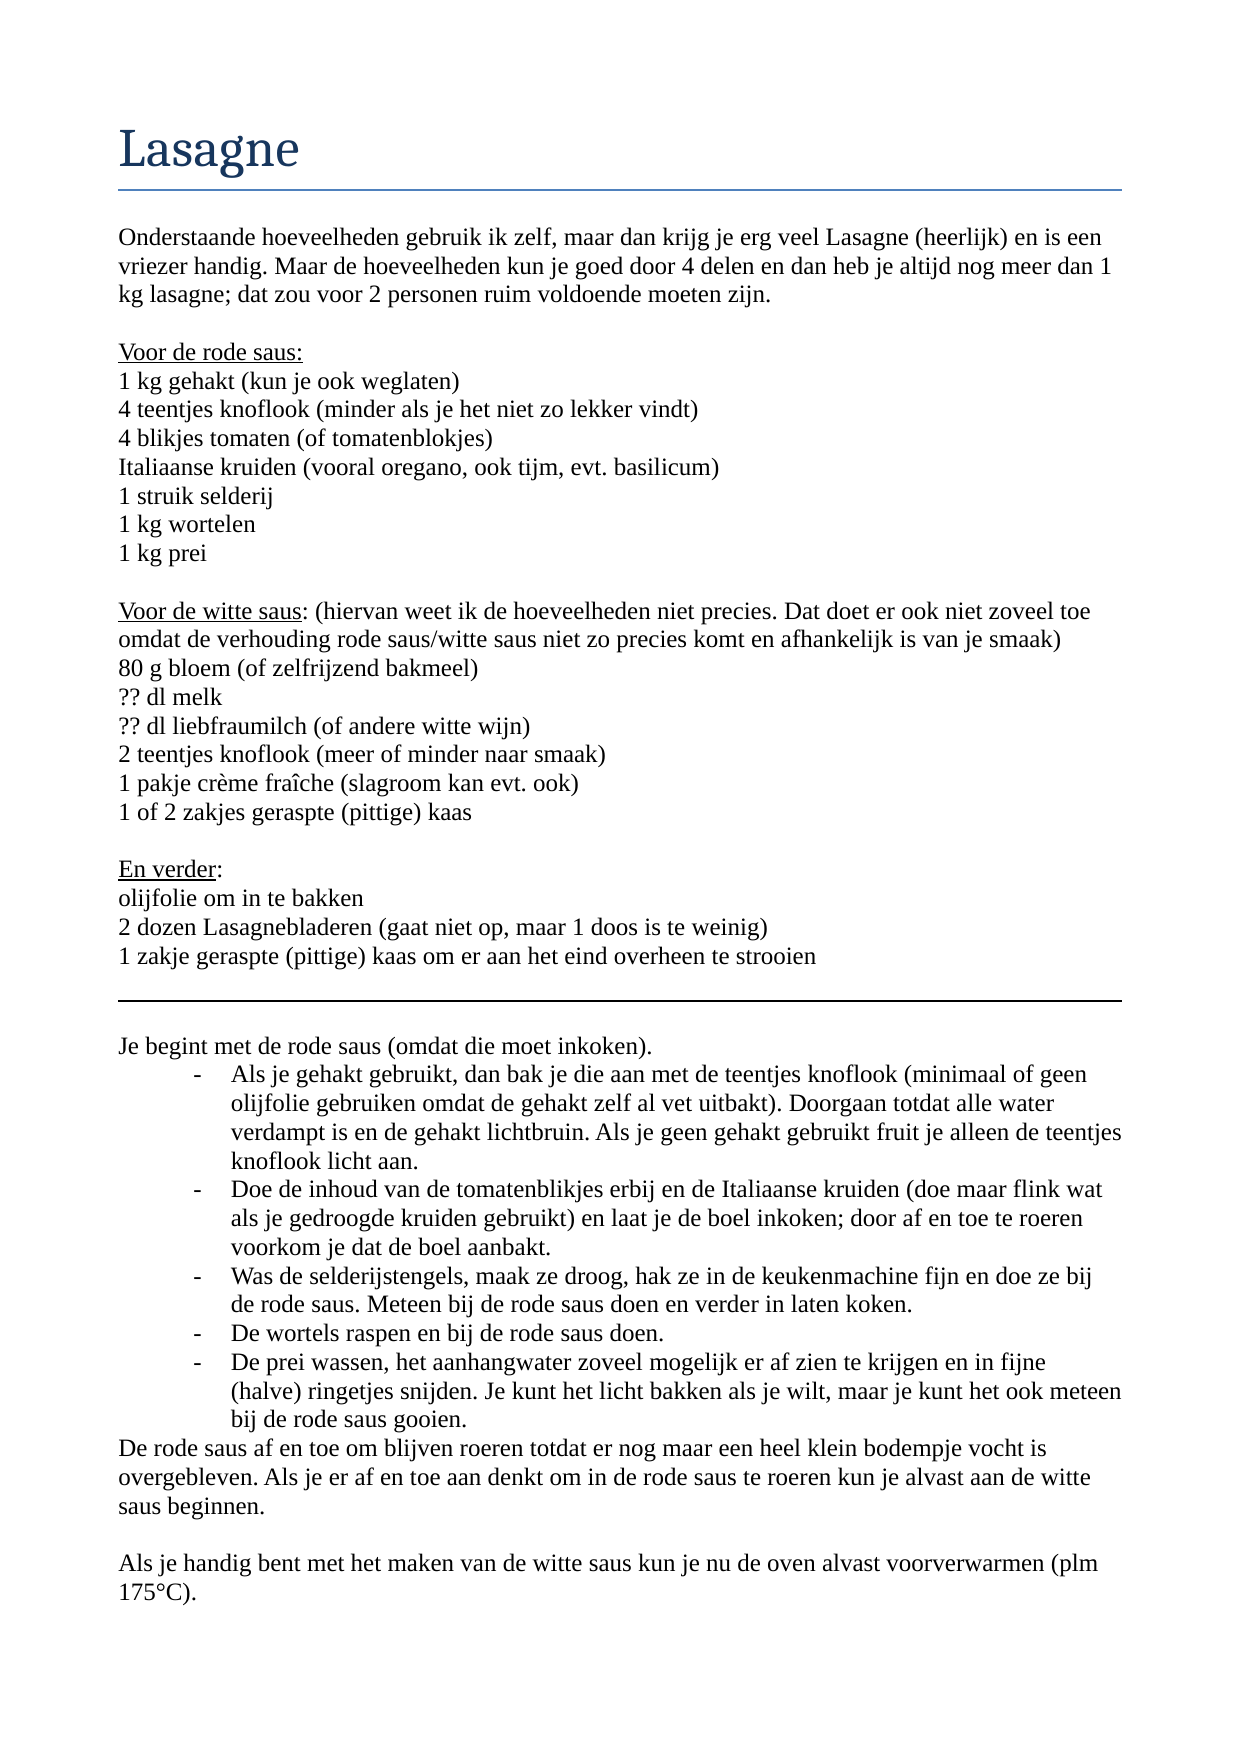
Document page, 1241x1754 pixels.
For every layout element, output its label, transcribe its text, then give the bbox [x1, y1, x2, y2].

text 2 teentjes knoflook (meer of minder naar smaak) [118, 739, 1122, 768]
list De wortels raspen en bij de rode saus doen. [193, 1318, 1122, 1347]
text 1 struik selderij [118, 481, 1122, 509]
text 4 teentjes knoflook (minder als je het niet zo lekker vindt) [118, 394, 1122, 423]
text 1 kg wortelen [118, 509, 1122, 538]
text olijfolie om in te bakken [118, 883, 1122, 912]
text 4 blikjes tomaten (of tomatenblokjes) [118, 423, 1122, 452]
text 1 zakje geraspte (pittige) kaas om er aan het eind overheen te strooien [118, 941, 1122, 969]
text Je begint met de rode saus (omdat die moet inkoken). [118, 1031, 1122, 1059]
list De prei wassen, het aanhangwater zoveel mogelijk er af zien te krijgen en in fijne (halve) ringetjes snijden. Je kunt het licht bakken als je wilt, maar je kunt het ook meteen bij de rode saus gooien. [193, 1347, 1122, 1433]
text Voor de witte saus: (hiervan weet ik de hoeveelheden niet precies. Dat doet er ook niet zoveel toe omdat de verhouding rode saus/witte saus niet zo precies komt en afhankelijk is van je smaak) [118, 596, 1122, 653]
title Lasagne [118, 118, 1122, 189]
text ?? dl liebfraumilch (of andere witte wijn) [118, 711, 1122, 739]
text De rode saus af en toe om blijven roeren totdat er nog maar een heel klein bodempje vocht is overgebleven. Als je er af en toe aan denkt om in de rode saus te roeren kun je alvast aan de witte saus beginnen. [118, 1433, 1122, 1519]
text En verder: [118, 854, 1122, 883]
text 1 pakje crème fraîche (slagroom kan evt. ook) [118, 768, 1122, 797]
text 1 kg prei [118, 538, 1122, 567]
text 80 g bloem (of zelfrijzend bakmeel) [118, 653, 1122, 682]
text Onderstaande hoeveelheden gebruik ik zelf, maar dan krijg je erg veel Lasagne (heerlijk) en is een vriezer handig. Maar de hoeveelheden kun je goed door 4 delen en dan heb je altijd nog meer dan 1 kg lasagne; dat zou voor 2 personen ruim voldoende moeten zijn. [118, 222, 1122, 308]
text Italiaanse kruiden (vooral oregano, ook tijm, evt. basilicum) [118, 452, 1122, 481]
text Als je handig bent met het maken van de witte saus kun je nu de oven alvast voorverwarmen (plm 175°C). [118, 1548, 1122, 1606]
text 1 kg gehakt (kun je ook weglaten) [118, 366, 1122, 394]
list Als je gehakt gebruikt, dan bak je die aan met de teentjes knoflook (minimaal of geen olijfolie gebruiken omdat de gehakt zelf al vet uitbakt). Doorgaan totdat alle water verdampt is en de gehakt lichtbruin. Als je geen gehakt gebruikt fruit je alleen de teentjes knoflook licht aan. [193, 1059, 1122, 1174]
text ?? dl melk [118, 682, 1122, 711]
text Voor de rode saus: [118, 337, 1122, 366]
list Was de selderijstengels, maak ze droog, hak ze in de keukenmachine fijn en doe ze bij de rode saus. Meteen bij de rode saus doen en verder in laten koken. [193, 1261, 1122, 1318]
list Doe de inhoud van de tomatenblikjes erbij en de Italiaanse kruiden (doe maar flink wat als je gedroogde kruiden gebruikt) en laat je de boel inkoken; door af en toe te roeren voorkom je dat de boel aanbakt. [193, 1174, 1122, 1261]
text 1 of 2 zakjes geraspte (pittige) kaas [118, 797, 1122, 826]
text 2 dozen Lasagnebladeren (gaat niet op, maar 1 doos is te weinig) [118, 912, 1122, 941]
